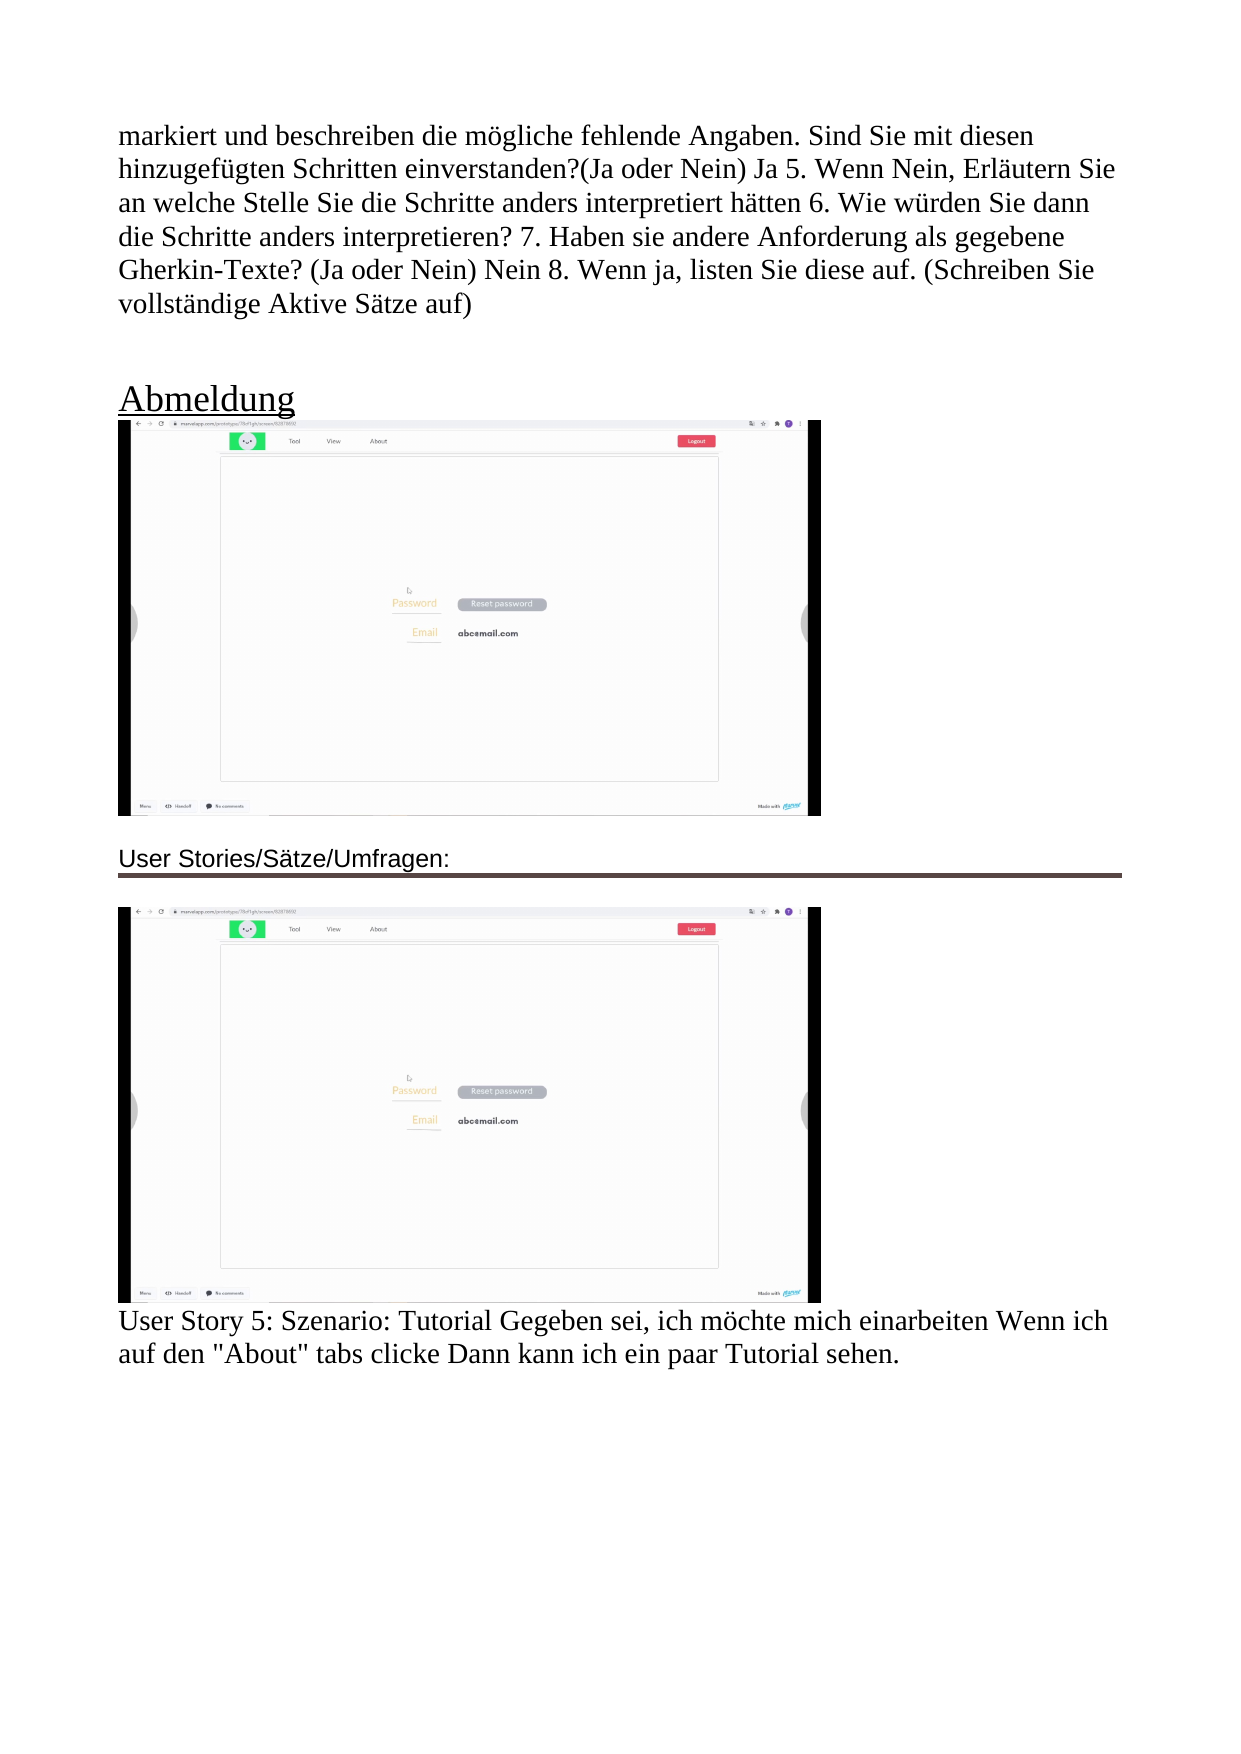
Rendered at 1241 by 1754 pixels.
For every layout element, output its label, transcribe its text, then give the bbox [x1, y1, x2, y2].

subtitle Abmeldung [118, 377, 1122, 420]
picture [118, 907, 821, 1303]
text markiert und beschreiben die mögliche fehlende Angaben. Sind Sie mit diesen hinzugefügten Schritten einverstanden?(Ja oder Nein) Ja 5. Wenn Nein, Erläutern Sie an welche Stelle Sie die Schritte anders interpretiert hätten 6. Wie würden Sie dann die Schritte anders interpretieren? 7. Haben sie andere Anforderung als gegebene Gherkin-Texte? (Ja oder Nein) Nein 8. Wenn ja, listen Sie diese auf. (Schreiben Sie vollständige Aktive Sätze auf) [118, 118, 1122, 319]
text User Stories/Sätze/Umfragen: [118, 844, 1122, 873]
text User Story 5: Szenario: Tutorial Gegeben sei, ich möchte mich einarbeiten Wenn ich auf den "About" tabs clicke Dann kann ich ein paar Tutorial sehen. [118, 1303, 1122, 1370]
picture [118, 420, 821, 816]
